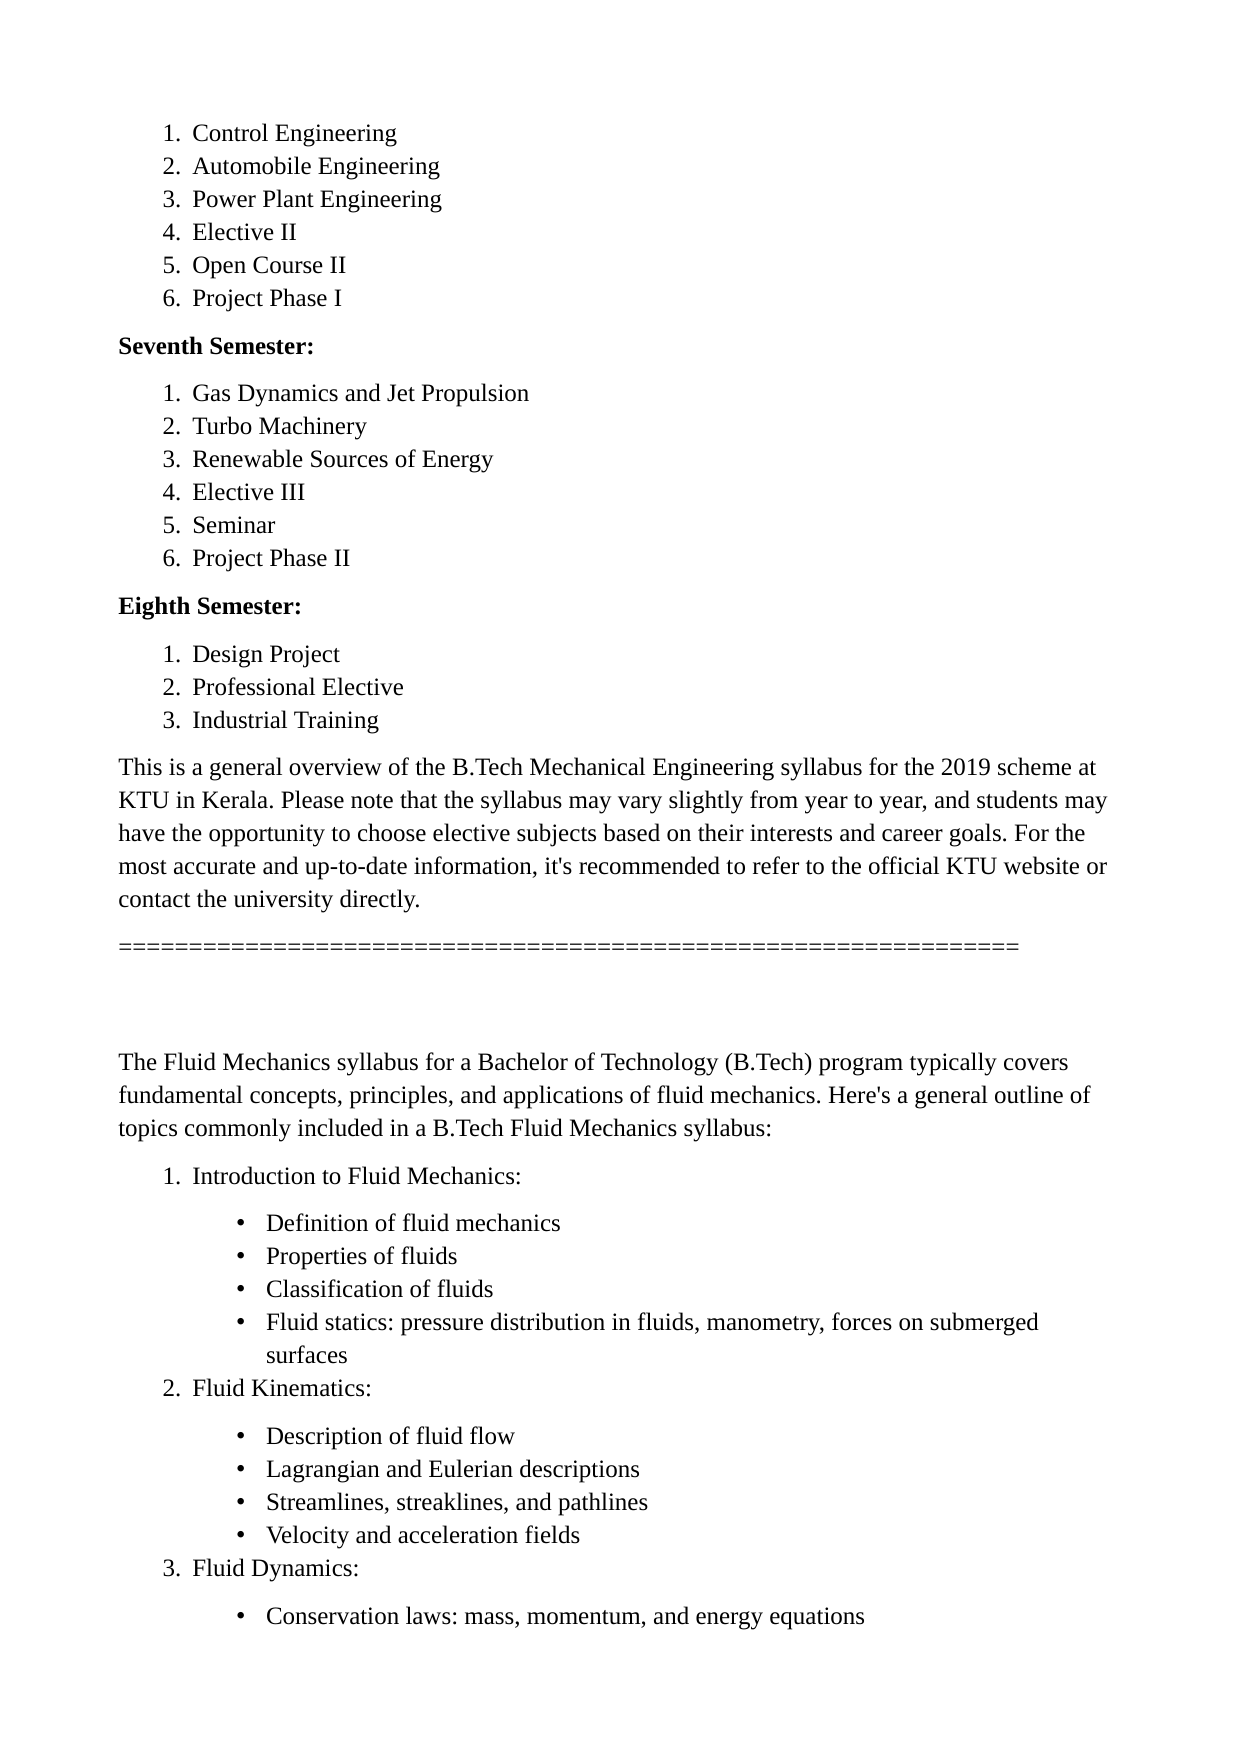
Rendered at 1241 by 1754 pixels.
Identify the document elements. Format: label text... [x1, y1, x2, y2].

list Fluid statics: pressure distribution in fluids, manometry, forces on submerged surfaces [236, 1307, 1122, 1369]
list Fluid Dynamics: [162, 1553, 1122, 1582]
list Professional Elective [162, 672, 1122, 701]
list Automobile Engineering [162, 151, 1122, 180]
list Velocity and acceleration fields [236, 1520, 1122, 1549]
list Open Course II [162, 250, 1122, 279]
list Conservation laws: mass, momentum, and energy equations [236, 1601, 1122, 1629]
text ================================================================ [118, 932, 1122, 961]
list Elective III [162, 477, 1122, 506]
list Fluid Kinematics: [162, 1373, 1122, 1402]
list Project Phase I [162, 283, 1122, 312]
text Seventh Semester: [118, 331, 1122, 359]
list Lagrangian and Eulerian descriptions [236, 1454, 1122, 1483]
list Streamlines, streaklines, and pathlines [236, 1487, 1122, 1516]
list Definition of fluid mechanics [236, 1208, 1122, 1237]
list Power Plant Engineering [162, 184, 1122, 213]
text This is a general overview of the B.Tech Mechanical Engineering syllabus for the 2019 scheme at KTU in Kerala. Please note that the syllabus may vary slightly from year to year, and students may have the opportunity to choose elective subjects based on their interests and career goals. For the most accurate and up-to-date information, it's recommended to refer to the official KTU website or contact the university directly. [118, 752, 1122, 913]
text Eighth Semester: [118, 591, 1122, 620]
list Gas Dynamics and Jet Propulsion [162, 378, 1122, 407]
list Renewable Sources of Energy [162, 444, 1122, 473]
list Seminar [162, 511, 1122, 539]
list Elective II [162, 217, 1122, 246]
text The Fluid Mechanics syllabus for a Bachelor of Technology (B.Tech) program typically covers fundamental concepts, principles, and applications of fluid mechanics. Here's a general outline of topics commonly included in a B.Tech Fluid Mechanics syllabus: [118, 1047, 1122, 1142]
list Control Engineering [162, 118, 1122, 147]
list Introduction to Fluid Mechanics: [162, 1161, 1122, 1189]
list Turbo Machinery [162, 411, 1122, 440]
list Description of fluid flow [236, 1421, 1122, 1450]
list Classification of fluids [236, 1274, 1122, 1303]
list Industrial Training [162, 705, 1122, 733]
list Project Phase II [162, 543, 1122, 572]
list Properties of fluids [236, 1241, 1122, 1270]
list Design Project [162, 639, 1122, 667]
